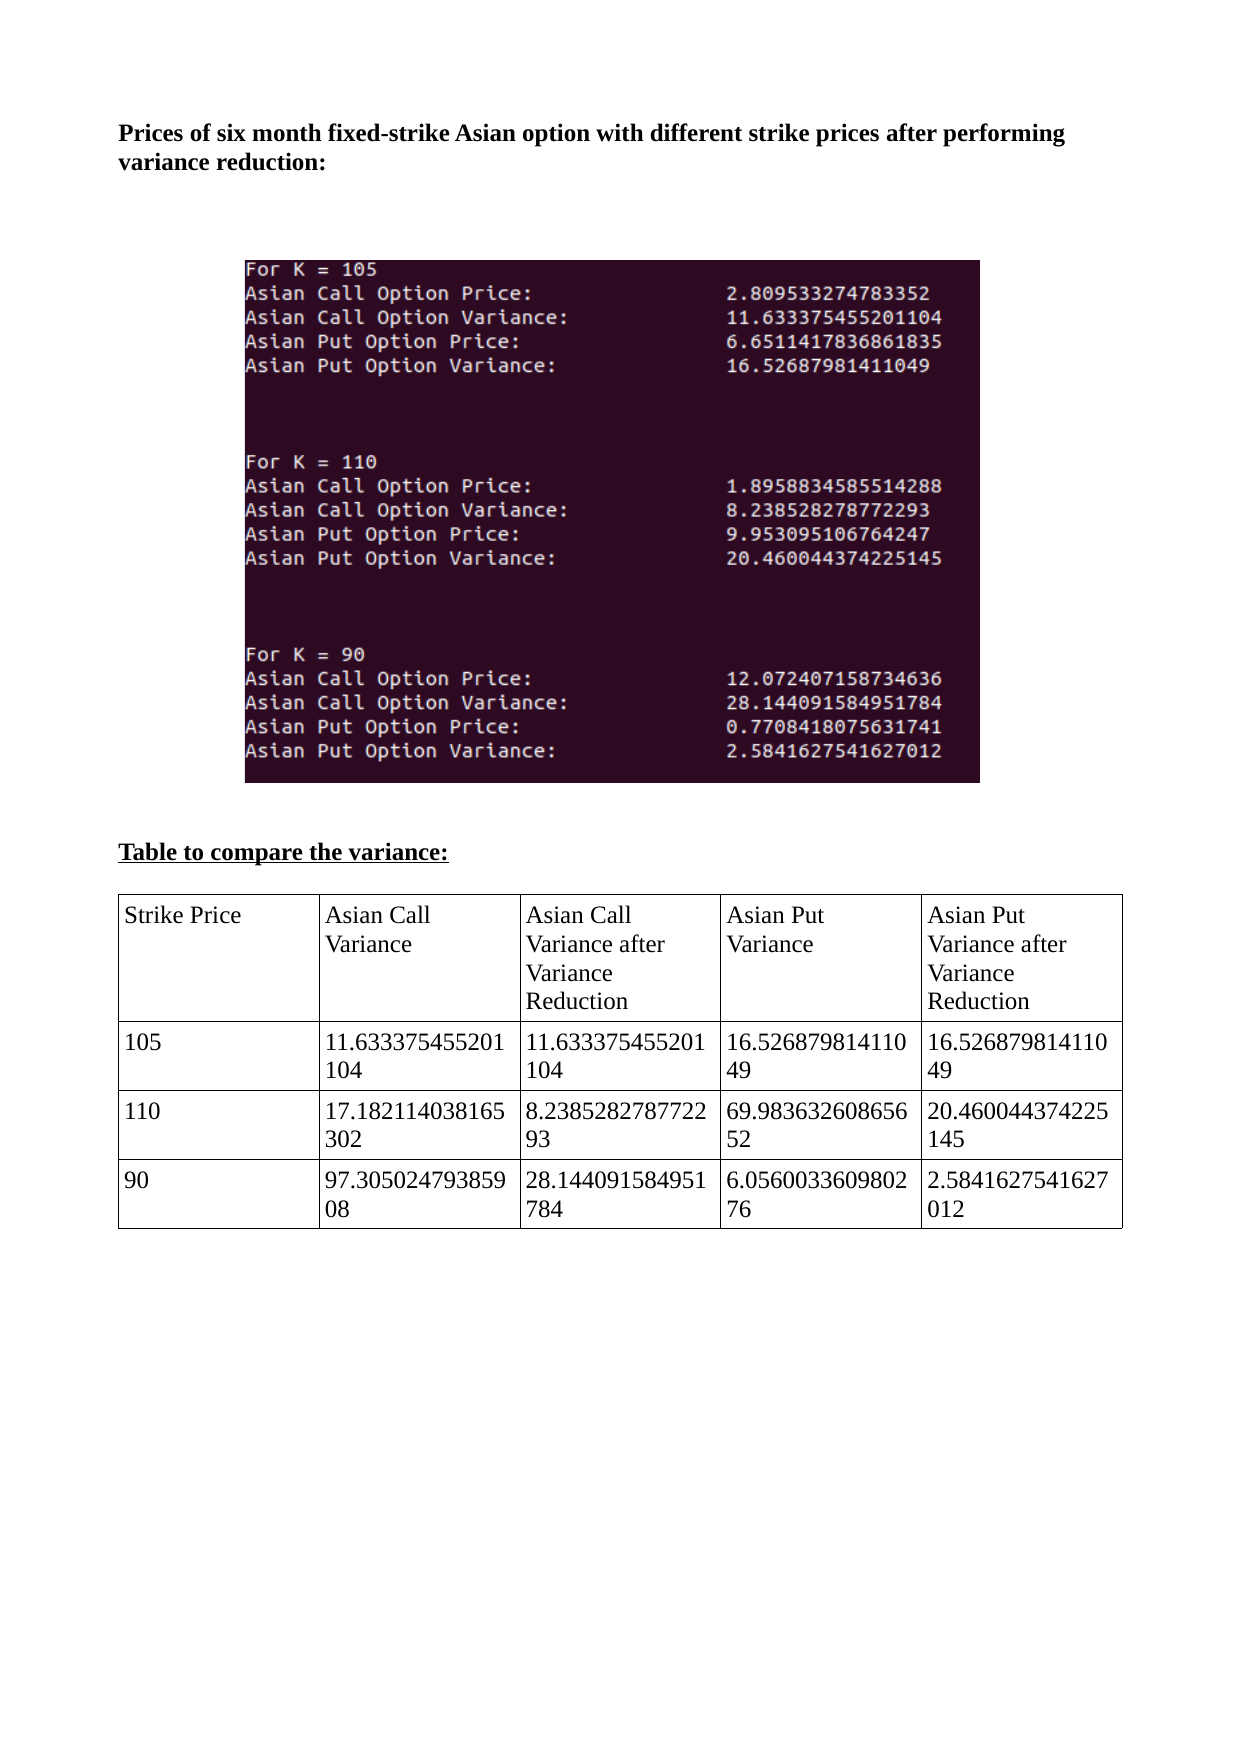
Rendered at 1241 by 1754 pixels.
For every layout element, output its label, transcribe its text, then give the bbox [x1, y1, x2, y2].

table_cell 105 [119, 1022, 319, 1090]
table_cell 11.633375455201104 [320, 1022, 520, 1090]
table_cell 8.238528278772293 [521, 1091, 720, 1159]
table_header Asian Put Variance after Variance Reduction [922, 895, 1122, 1021]
text Prices of six month fixed-strike Asian option with different strike prices after performing variance reduction: [118, 118, 1122, 176]
table_header Asian Put Variance [721, 895, 921, 1021]
table_cell 2.5841627541627012 [922, 1160, 1122, 1228]
table_cell 69.98363260865652 [721, 1091, 921, 1159]
text Table to compare the variance: [118, 837, 1122, 866]
table_header Asian Call Variance after Variance Reduction [521, 895, 720, 1021]
table_cell 16.52687981411049 [922, 1022, 1122, 1090]
table_cell 110 [119, 1091, 319, 1159]
table_cell 11.633375455201104 [521, 1022, 720, 1090]
picture [244, 260, 980, 783]
table_cell 6.056003360980276 [721, 1160, 921, 1228]
table_cell 16.52687981411049 [721, 1022, 921, 1090]
table_cell 17.182114038165302 [320, 1091, 520, 1159]
table_cell 90 [119, 1160, 319, 1228]
table_cell 97.30502479385908 [320, 1160, 520, 1228]
table_header Asian Call Variance [320, 895, 520, 1021]
table_header Strike Price [119, 895, 319, 1021]
table_cell 20.460044374225145 [922, 1091, 1122, 1159]
table_cell 28.144091584951784 [521, 1160, 720, 1228]
